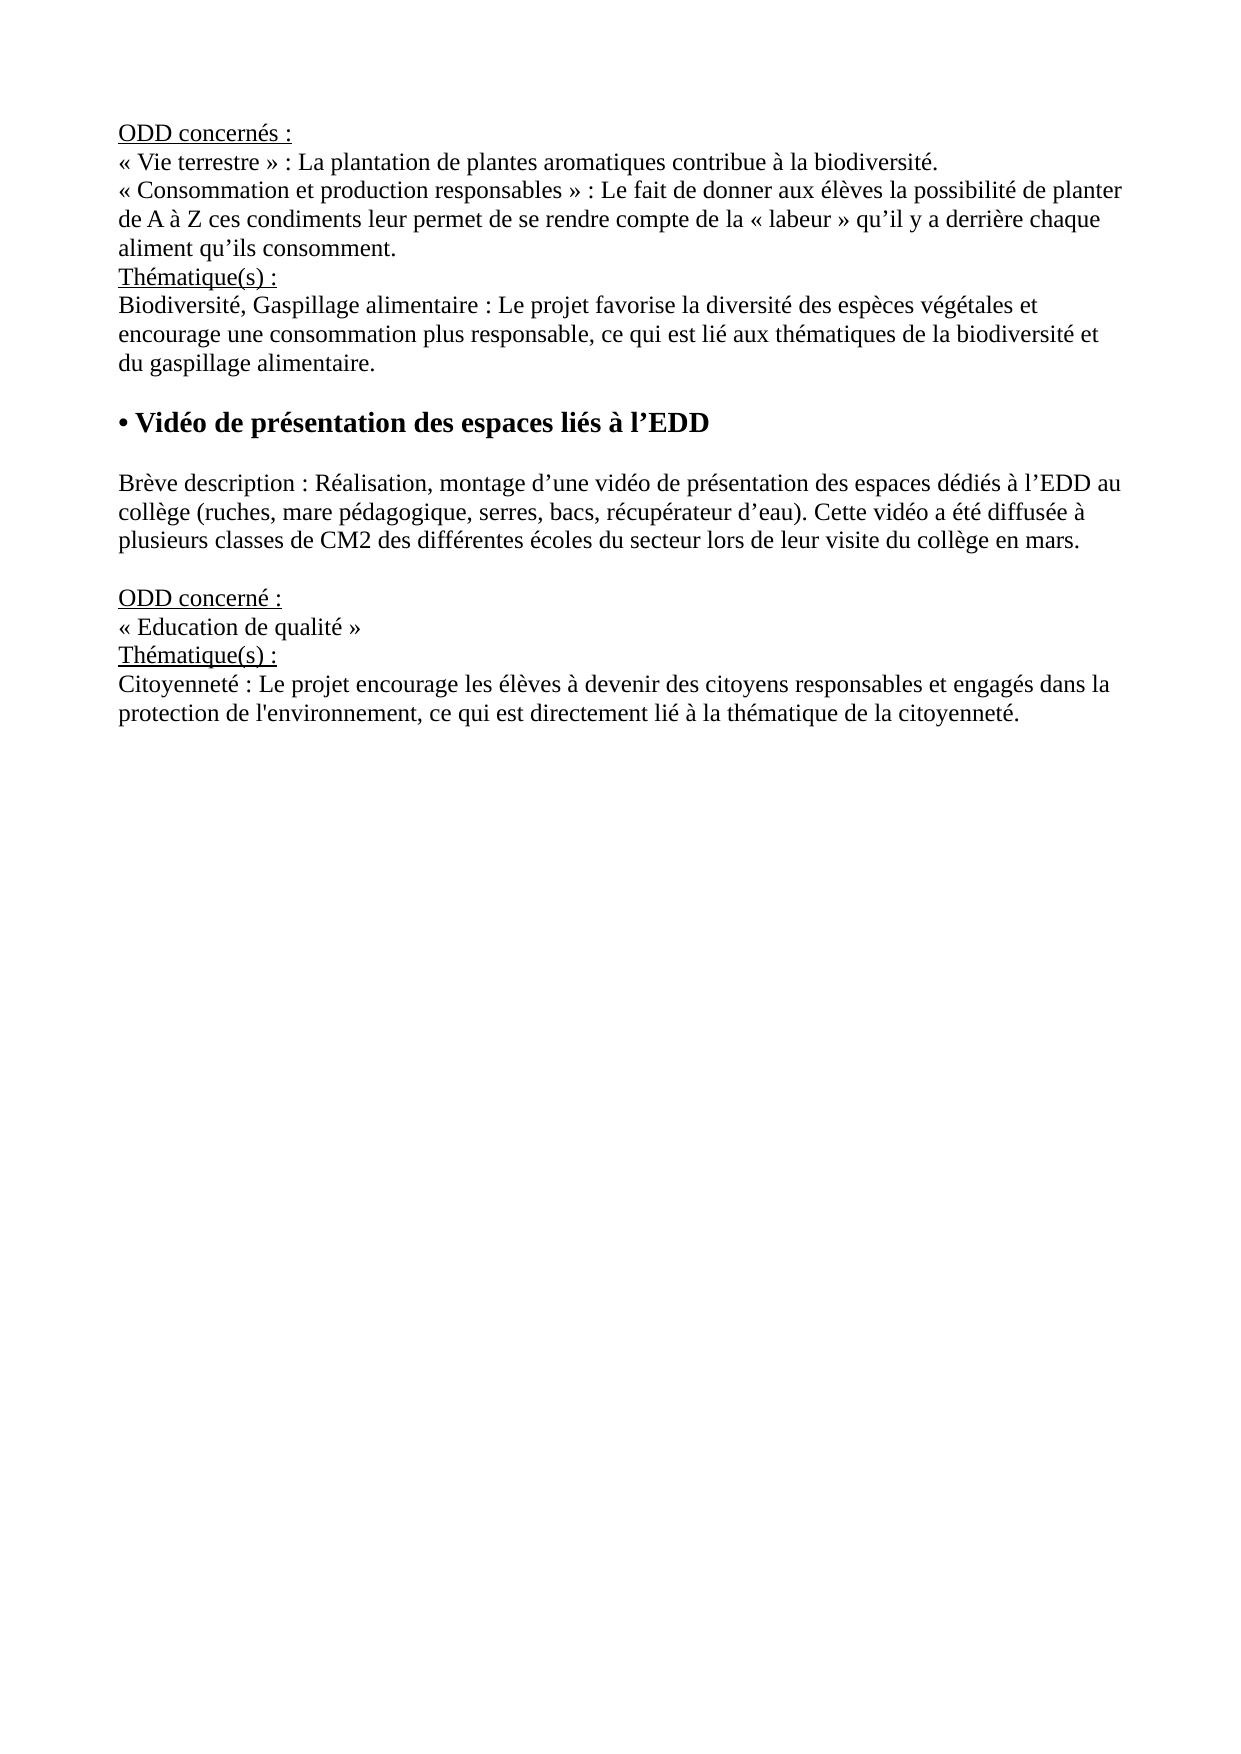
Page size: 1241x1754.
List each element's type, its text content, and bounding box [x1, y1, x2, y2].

text « Vie terrestre » : La plantation de plantes aromatiques contribue à la biodiversité. [118, 147, 1122, 176]
text Brève description : Réalisation, montage d’une vidéo de présentation des espaces dédiés à l’EDD au collège (ruches, mare pédagogique, serres, bacs, récupérateur d’eau). Cette vidéo a été diffusée à plusieurs classes de CM2 des différentes écoles du secteur lors de leur visite du collège en mars. [118, 468, 1122, 554]
text « Consommation et production responsables » : Le fait de donner aux élèves la possibilité de planter de A à Z ces condiments leur permet de se rendre compte de la « labeur » qu’il y a derrière chaque aliment qu’ils consomment. [118, 176, 1122, 262]
text Thématique(s) : [118, 640, 1122, 669]
text ODD concerné : [118, 583, 1122, 612]
text « Education de qualité » [118, 612, 1122, 640]
text Biodiversité, Gaspillage alimentaire : Le projet favorise la diversité des espèces végétales et encourage une consommation plus responsable, ce qui est lié aux thématiques de la biodiversité et du gaspillage alimentaire. [118, 291, 1122, 377]
text Thématique(s) : [118, 262, 1122, 291]
text ODD concernés : [118, 118, 1122, 147]
text • Vidéo de présentation des espaces liés à l’EDD [118, 406, 1122, 439]
text Citoyenneté : Le projet encourage les élèves à devenir des citoyens responsables et engagés dans la protection de l'environnement, ce qui est directement lié à la thématique de la citoyenneté. [118, 669, 1122, 727]
